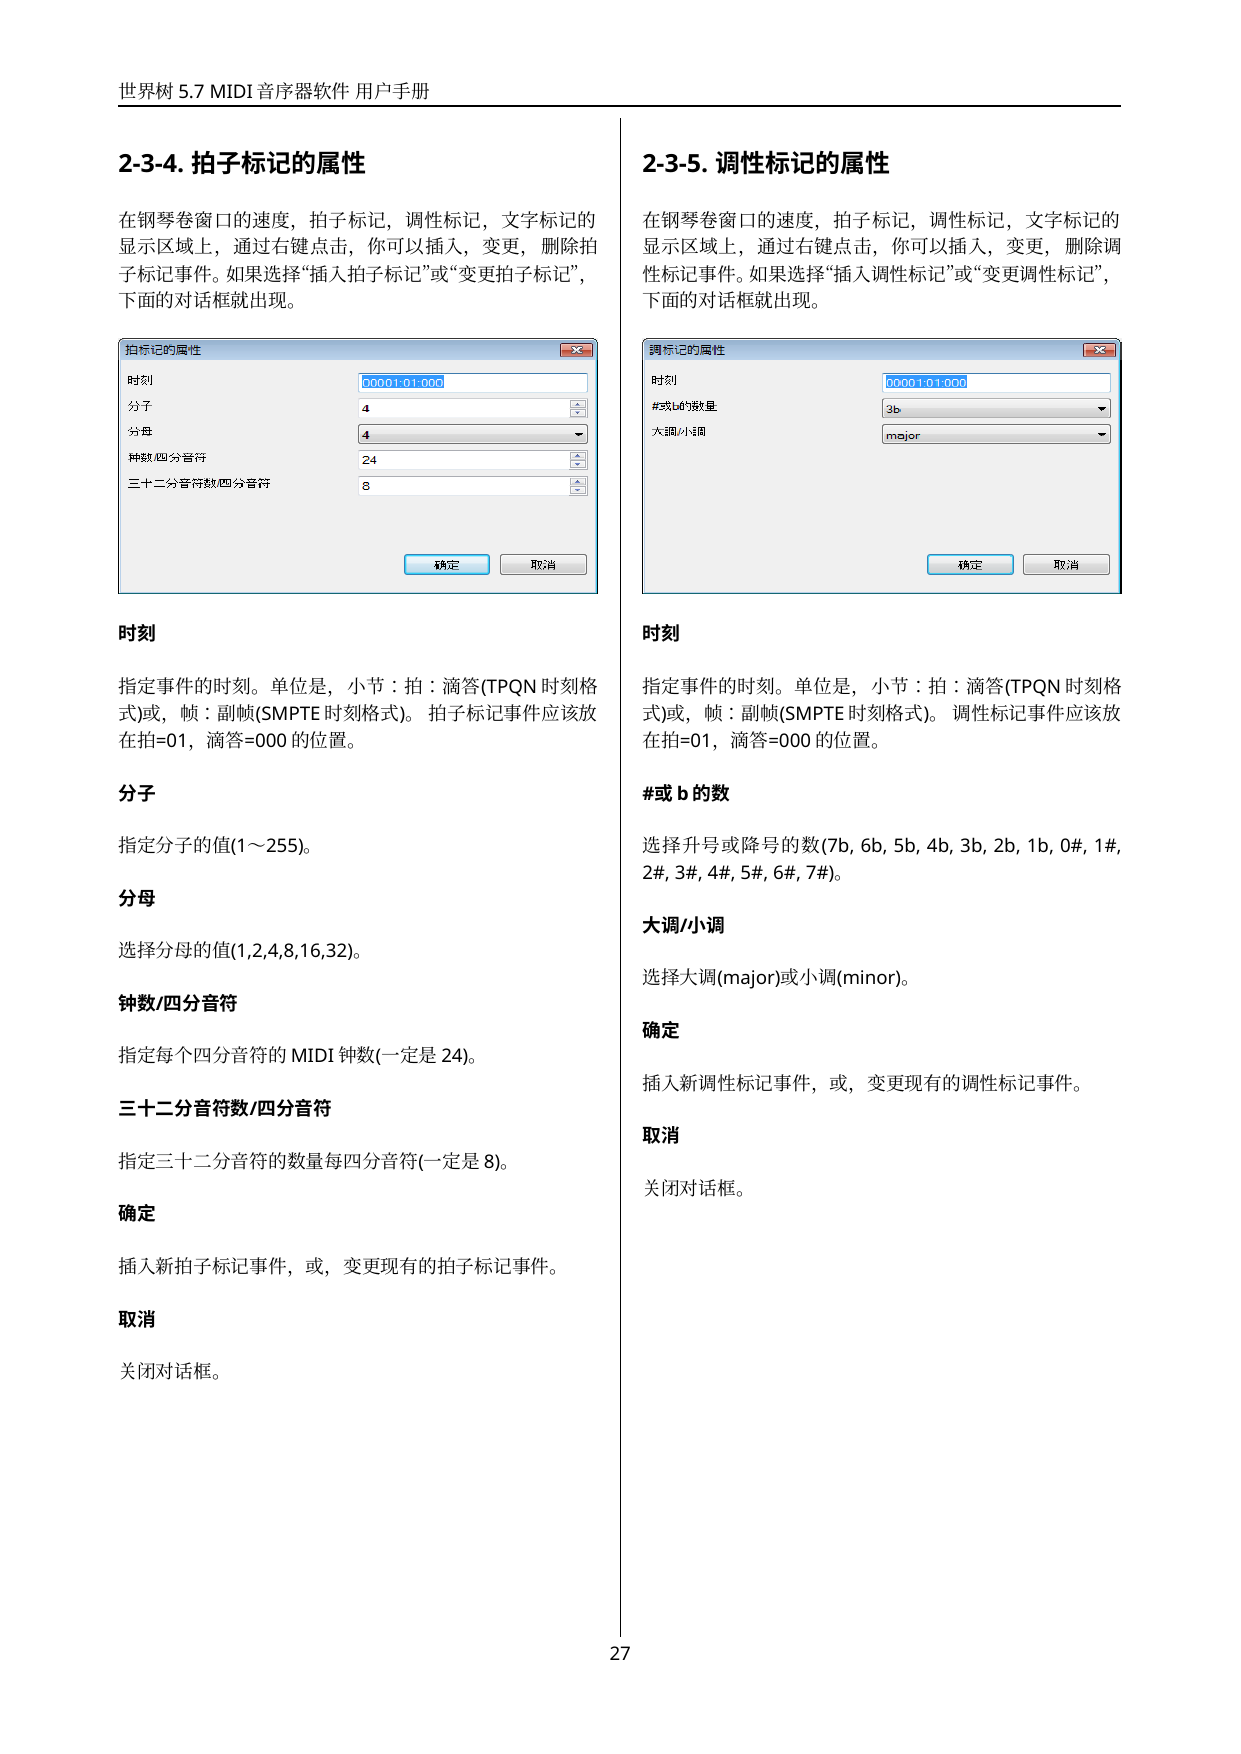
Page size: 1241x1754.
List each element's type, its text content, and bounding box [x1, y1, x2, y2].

picture [118, 338, 598, 594]
text 插入新调性标记事件，或，变更现有的调性标记事件。 [642, 1068, 1122, 1095]
subtitle 2-3-4. 拍子标记的属性 [118, 144, 598, 180]
text 确定 [642, 1016, 1122, 1043]
text 选择大调(major)或小调(minor)。 [642, 963, 1122, 990]
text 选择升号或降号的数(7b, 6b, 5b, 4b, 3b, 2b, 1b, 0#, 1#, 2#, 3#, 4#, 5#, 6#, 7#)。 [642, 831, 1122, 885]
text #或b的数 [642, 778, 1122, 805]
text 分子 [118, 778, 598, 805]
text 在钢琴卷窗口的速度，拍子标记，调性标记，文字标记的显示区域上，通过右键点击，你可以插入，变更，删除拍子标记事件。如果选择“插入拍子标记”或“变更拍子标记”，下面的对话框就出现。 [118, 205, 598, 313]
picture [642, 338, 1122, 594]
subtitle 2-3-5. 调性标记的属性 [642, 144, 1122, 180]
text 插入新拍子标记事件，或，变更现有的拍子标记事件。 [118, 1252, 598, 1279]
text 指定事件的时刻。单位是，小节：拍：滴答(TPQN时刻格式)或，帧：副帧(SMPTE时刻格式)。 调性标记事件应该放在拍=01，滴答=000的位置。 [642, 672, 1122, 753]
text 指定分子的值(1～255)。 [118, 831, 598, 858]
text 取消 [642, 1121, 1122, 1148]
text 关闭对话框。 [642, 1173, 1122, 1201]
text 关闭对话框。 [118, 1357, 598, 1384]
text 指定每个四分音符的MIDI钟数(一定是24)。 [118, 1041, 598, 1068]
text 时刻 [642, 619, 1122, 646]
text 时刻 [118, 619, 598, 646]
text 指定事件的时刻。单位是，小节：拍：滴答(TPQN时刻格式)或，帧：副帧(SMPTE时刻格式)。 拍子标记事件应该放在拍=01，滴答=000的位置。 [118, 672, 598, 753]
text 在钢琴卷窗口的速度，拍子标记，调性标记，文字标记的显示区域上，通过右键点击，你可以插入，变更，删除调性标记事件。如果选择“插入调性标记”或“变更调性标记”，下面的对话框就出现。 [642, 205, 1122, 313]
text 钟数/四分音符 [118, 989, 598, 1016]
text 大调/小调 [642, 910, 1122, 938]
text 分母 [118, 883, 598, 911]
text 取消 [118, 1304, 598, 1331]
text 确定 [118, 1199, 598, 1226]
text 三十二分音符数/四分音符 [118, 1094, 598, 1121]
text 指定三十二分音符的数量每四分音符(一定是8)。 [118, 1147, 598, 1173]
text 选择分母的值(1,2,4,8,16,32)。 [118, 936, 598, 963]
